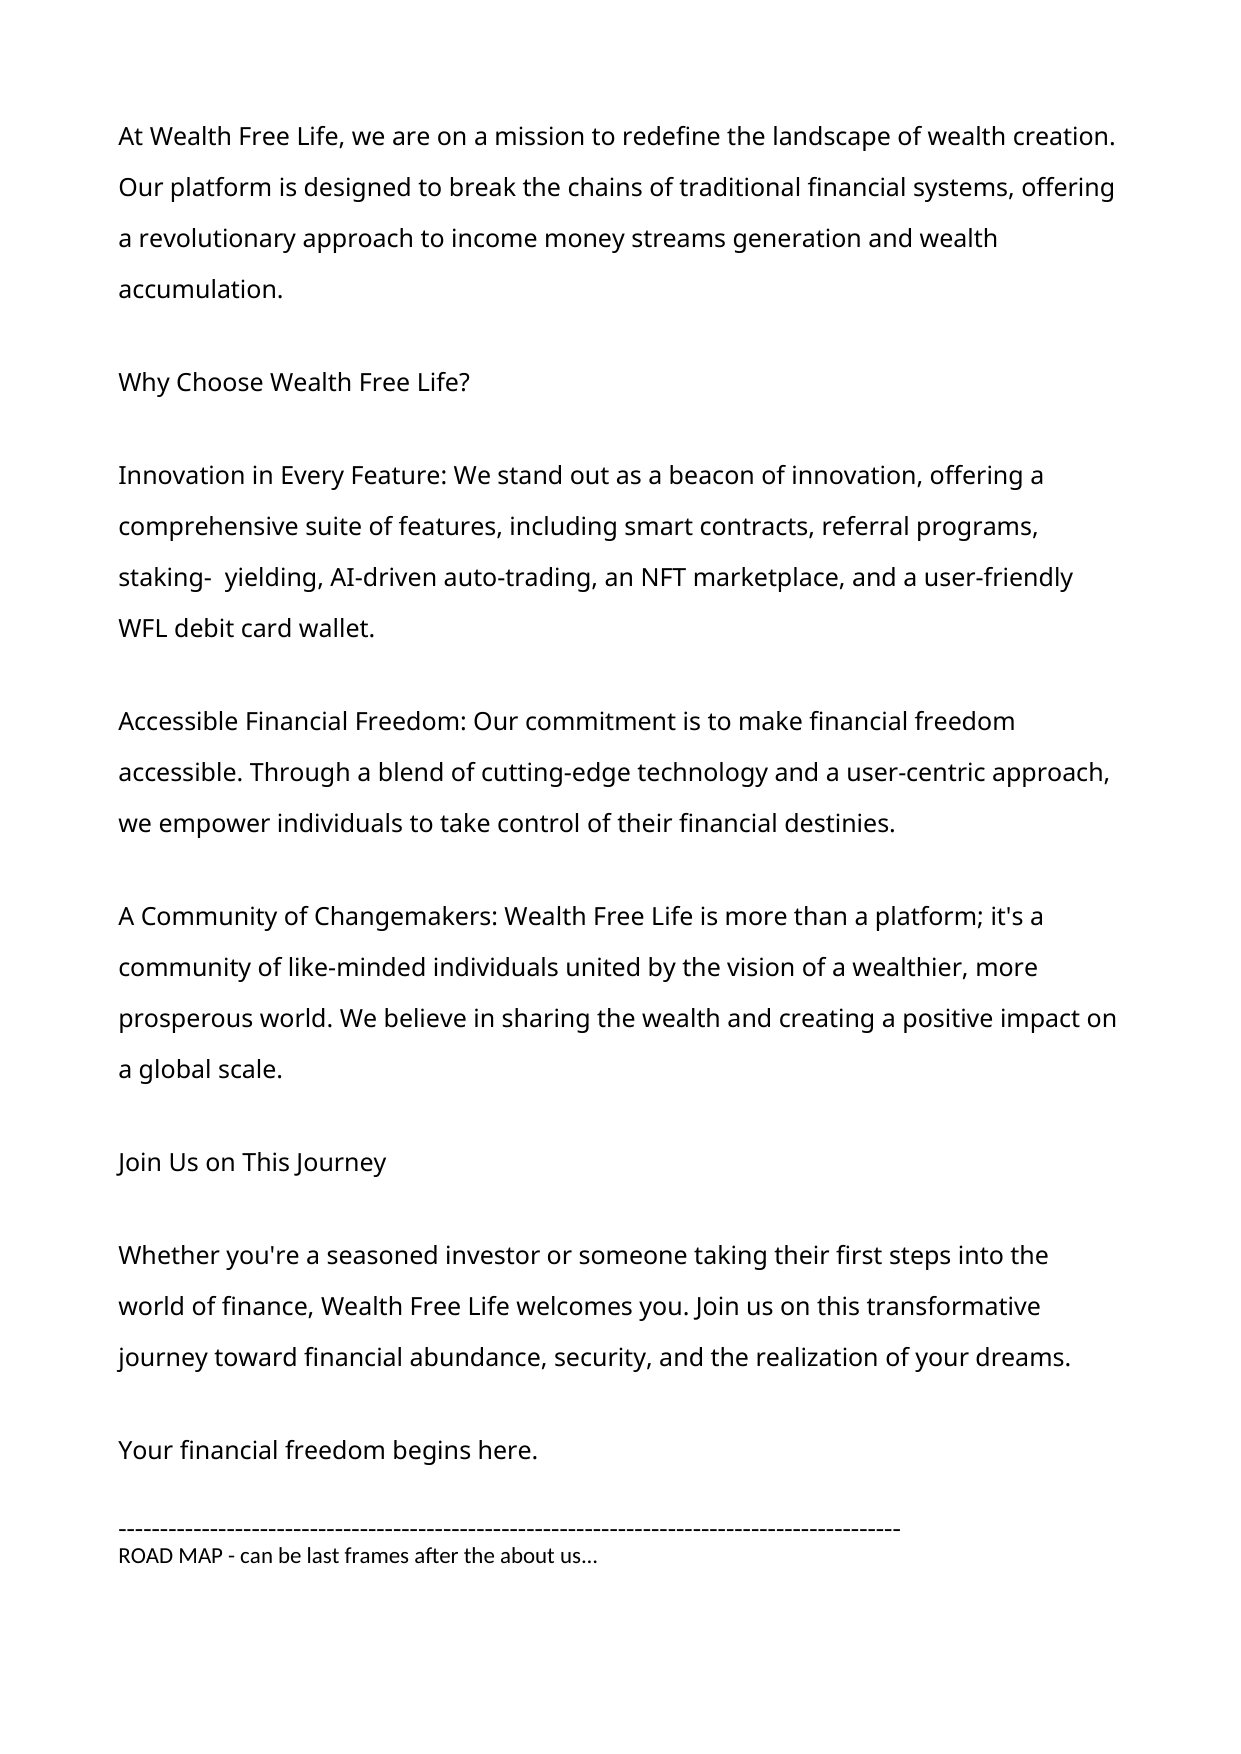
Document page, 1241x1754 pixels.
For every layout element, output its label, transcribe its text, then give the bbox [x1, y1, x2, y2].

text Your financial freedom begins here. [118, 1433, 1122, 1467]
text Whether you're a seasoned investor or someone taking their first steps into the world of finance, Wealth Free Life welcomes you. Join us on this transformative journey toward financial abundance, security, and the realization of your dreams. [118, 1238, 1122, 1374]
text A Community of Changemakers: Wealth Free Life is more than a platform; it's a community of like-minded individuals united by the vision of a wealthier, more prosperous world. We believe in sharing the wealth and creating a positive impact on a global scale. [118, 898, 1122, 1086]
text ---------------------------------------------------------------------------------------------- [118, 1484, 1122, 1541]
text At Wealth Free Life, we are on a mission to redefine the landscape of wealth creation. Our platform is designed to break the chains of traditional financial systems, offering a revolutionary approach to income money streams generation and wealth accumulation. [118, 118, 1122, 305]
text Accessible Financial Freedom: Our commitment is to make financial freedom accessible. Through a blend of cutting-edge technology and a user-centric approach, we empower individuals to take control of their financial destinies. [118, 703, 1122, 839]
text Join Us on This Journey [118, 1145, 1122, 1179]
text Innovation in Every Feature: We stand out as a beacon of innovation, offering a comprehensive suite of features, including smart contracts, referral programs, staking- yielding, AI-driven auto-trading, an NFT marketplace, and a user-friendly WFL debit card wallet. [118, 457, 1122, 644]
text ROAD MAP - can be last frames after the about us... [118, 1541, 1122, 1569]
text Why Choose Wealth Free Life? [118, 364, 1122, 398]
